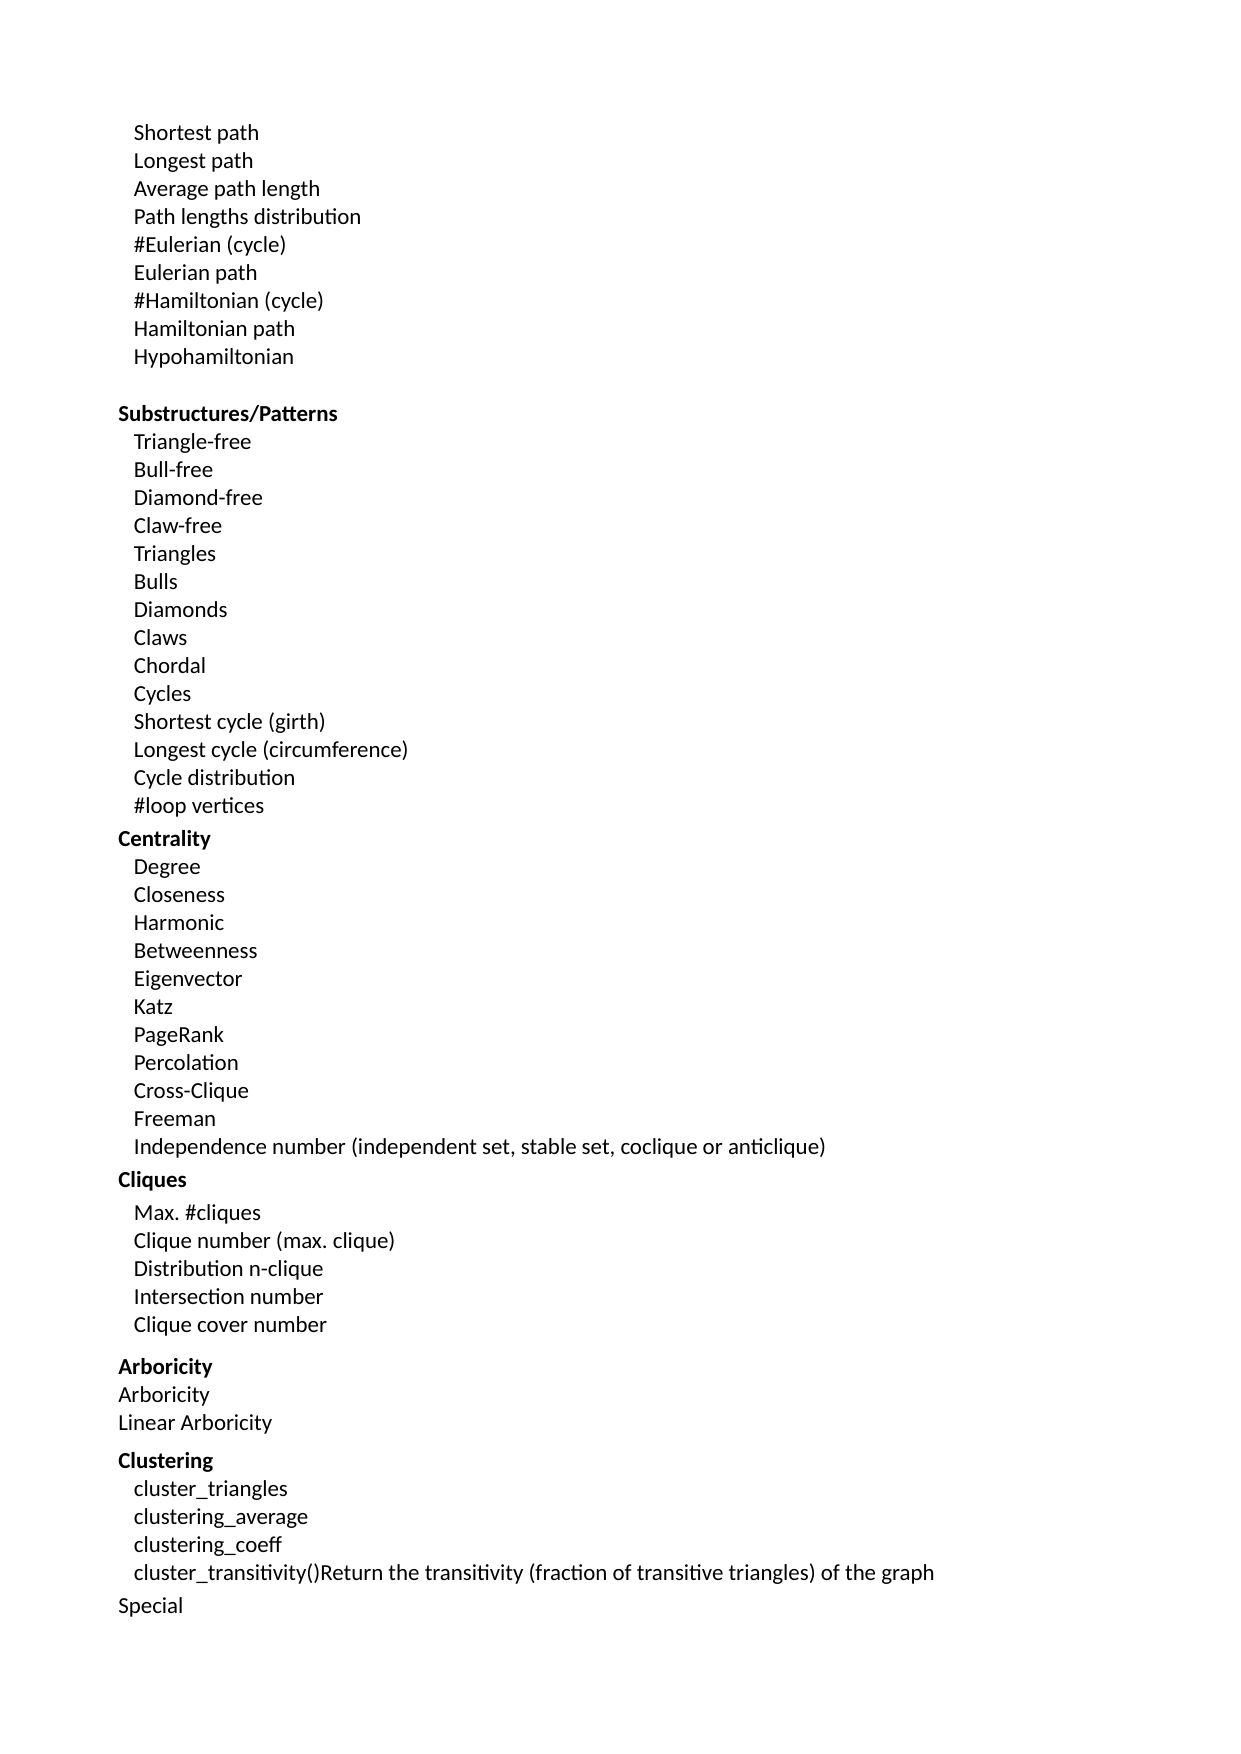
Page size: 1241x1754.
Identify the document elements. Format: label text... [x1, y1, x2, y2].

table_cell [118, 455, 134, 483]
table_cell [118, 1193, 134, 1198]
table_cell [118, 314, 134, 342]
table_cell [134, 380, 943, 385]
table_cell [134, 1441, 943, 1446]
table_cell [118, 936, 134, 964]
table_cell Cliques [118, 1165, 943, 1193]
table_cell [134, 390, 943, 394]
table_cell Chordal [134, 651, 943, 679]
table_cell Betweenness [134, 936, 943, 964]
table_cell [118, 819, 134, 824]
table_cell [118, 992, 134, 1020]
table_cell [118, 1441, 134, 1446]
table_cell [134, 385, 943, 389]
table_cell [118, 1437, 134, 1441]
table_cell [118, 707, 134, 735]
table_cell [118, 1133, 134, 1160]
table_cell Harmonic [134, 908, 943, 936]
table_cell [118, 623, 134, 651]
table_cell Clique cover number [134, 1310, 943, 1338]
table_cell [134, 1338, 943, 1343]
table_cell [118, 1530, 134, 1558]
table_cell [118, 483, 134, 511]
table_cell Percolation [134, 1048, 943, 1076]
table_cell Claw-free [134, 511, 943, 539]
table_cell Path lengths distribution [134, 202, 943, 230]
table_cell [118, 118, 134, 146]
table_cell [134, 1343, 943, 1348]
table_cell [134, 1160, 943, 1165]
table_cell [118, 651, 134, 679]
table_cell [118, 390, 134, 394]
table_cell Arboricity [118, 1381, 943, 1408]
table_cell [118, 174, 134, 202]
table_cell Katz [134, 992, 943, 1020]
table_cell [118, 1020, 134, 1048]
table_cell [118, 258, 134, 286]
table_cell [118, 735, 134, 763]
table_cell [118, 1338, 134, 1343]
table_cell [118, 394, 134, 399]
table_cell Eulerian path [134, 258, 943, 286]
table_cell [118, 880, 134, 908]
table_cell [134, 375, 943, 380]
table_cell Special [118, 1591, 943, 1619]
table_cell Bulls [134, 567, 943, 595]
table_cell [118, 567, 134, 595]
table_cell [118, 1048, 134, 1076]
table_cell Cross-Clique [134, 1076, 943, 1104]
table_cell Intersection number [134, 1282, 943, 1310]
table_cell [118, 1076, 134, 1104]
table_cell [118, 1282, 134, 1310]
table_cell [118, 1104, 134, 1132]
table_cell Shortest cycle (girth) [134, 707, 943, 735]
table_cell [134, 1437, 943, 1441]
table_cell Diamonds [134, 595, 943, 623]
table_cell Substructures/Patterns [118, 399, 943, 427]
table_cell [118, 1254, 134, 1282]
table_cell [118, 1586, 134, 1591]
table_cell [118, 852, 134, 880]
table_cell Hamiltonian path [134, 314, 943, 342]
table_cell [118, 1226, 134, 1254]
table_cell Average path length [134, 174, 943, 202]
table_cell clustering_average [134, 1502, 943, 1530]
table_cell PageRank [134, 1020, 943, 1048]
table_cell Eigenvector [134, 964, 943, 992]
table_cell [134, 819, 943, 824]
table_cell Cycles [134, 679, 943, 707]
table_cell Longest path [134, 146, 943, 174]
table_cell #Eulerian (cycle) [134, 230, 943, 258]
table_cell [118, 679, 134, 707]
table_cell Triangles [134, 539, 943, 567]
table_cell clustering_coeff [134, 1530, 943, 1558]
table_cell [118, 342, 134, 370]
table_cell Centrality [118, 824, 943, 852]
table_cell Max. #cliques [134, 1198, 943, 1226]
table_cell [118, 380, 134, 385]
table_cell [118, 1160, 134, 1165]
table_cell [118, 146, 134, 174]
table_cell Independence number (independent set, stable set, coclique or anticlique) [134, 1133, 943, 1160]
table_cell Longest cycle (circumference) [134, 735, 943, 763]
table_cell [118, 595, 134, 623]
table_cell [118, 1310, 134, 1338]
table_cell Freeman [134, 1104, 943, 1132]
table_cell [118, 286, 134, 314]
table_cell [118, 908, 134, 936]
table_cell [118, 427, 134, 455]
table_cell [134, 1193, 943, 1198]
table_cell Hypohamiltonian [134, 342, 943, 370]
table_cell cluster_triangles [134, 1474, 943, 1502]
table_cell [118, 375, 134, 380]
table_cell [118, 1343, 134, 1348]
table_cell Distribution n-clique [134, 1254, 943, 1282]
table_cell [134, 370, 943, 375]
table_cell cluster_transitivity()Return the transitivity (fraction of transitive triangles) of the graph [134, 1558, 943, 1586]
table_cell [134, 1586, 943, 1591]
table_cell Clique number (max. clique) [134, 1226, 943, 1254]
table_cell [118, 791, 134, 819]
table_cell Bull-free [134, 455, 943, 483]
table_cell #Hamiltonian (cycle) [134, 286, 943, 314]
table_cell [118, 385, 134, 389]
table_cell #loop vertices [134, 791, 943, 819]
table_cell Cycle distribution [134, 763, 943, 791]
table_cell [118, 230, 134, 258]
table_cell [118, 1558, 134, 1586]
table_cell [118, 511, 134, 539]
table_cell [118, 539, 134, 567]
table_cell [134, 394, 943, 399]
table_cell [118, 370, 134, 375]
table_cell Arboricity [118, 1353, 943, 1381]
table_cell Claws [134, 623, 943, 651]
table_cell Diamond-free [134, 483, 943, 511]
table_cell [118, 763, 134, 791]
table_cell Clustering [118, 1446, 943, 1474]
table_cell Degree [134, 852, 943, 880]
table_cell [118, 1348, 134, 1352]
table_cell Closeness [134, 880, 943, 908]
table_cell [118, 1474, 134, 1502]
table_cell [118, 1198, 134, 1226]
table_cell [118, 202, 134, 230]
table_cell Triangle-free [134, 427, 943, 455]
table_cell [134, 1348, 943, 1352]
table_cell [118, 1502, 134, 1530]
table_cell Linear Arboricity [118, 1409, 943, 1437]
table_cell [118, 964, 134, 992]
table_cell Shortest path [134, 118, 943, 146]
